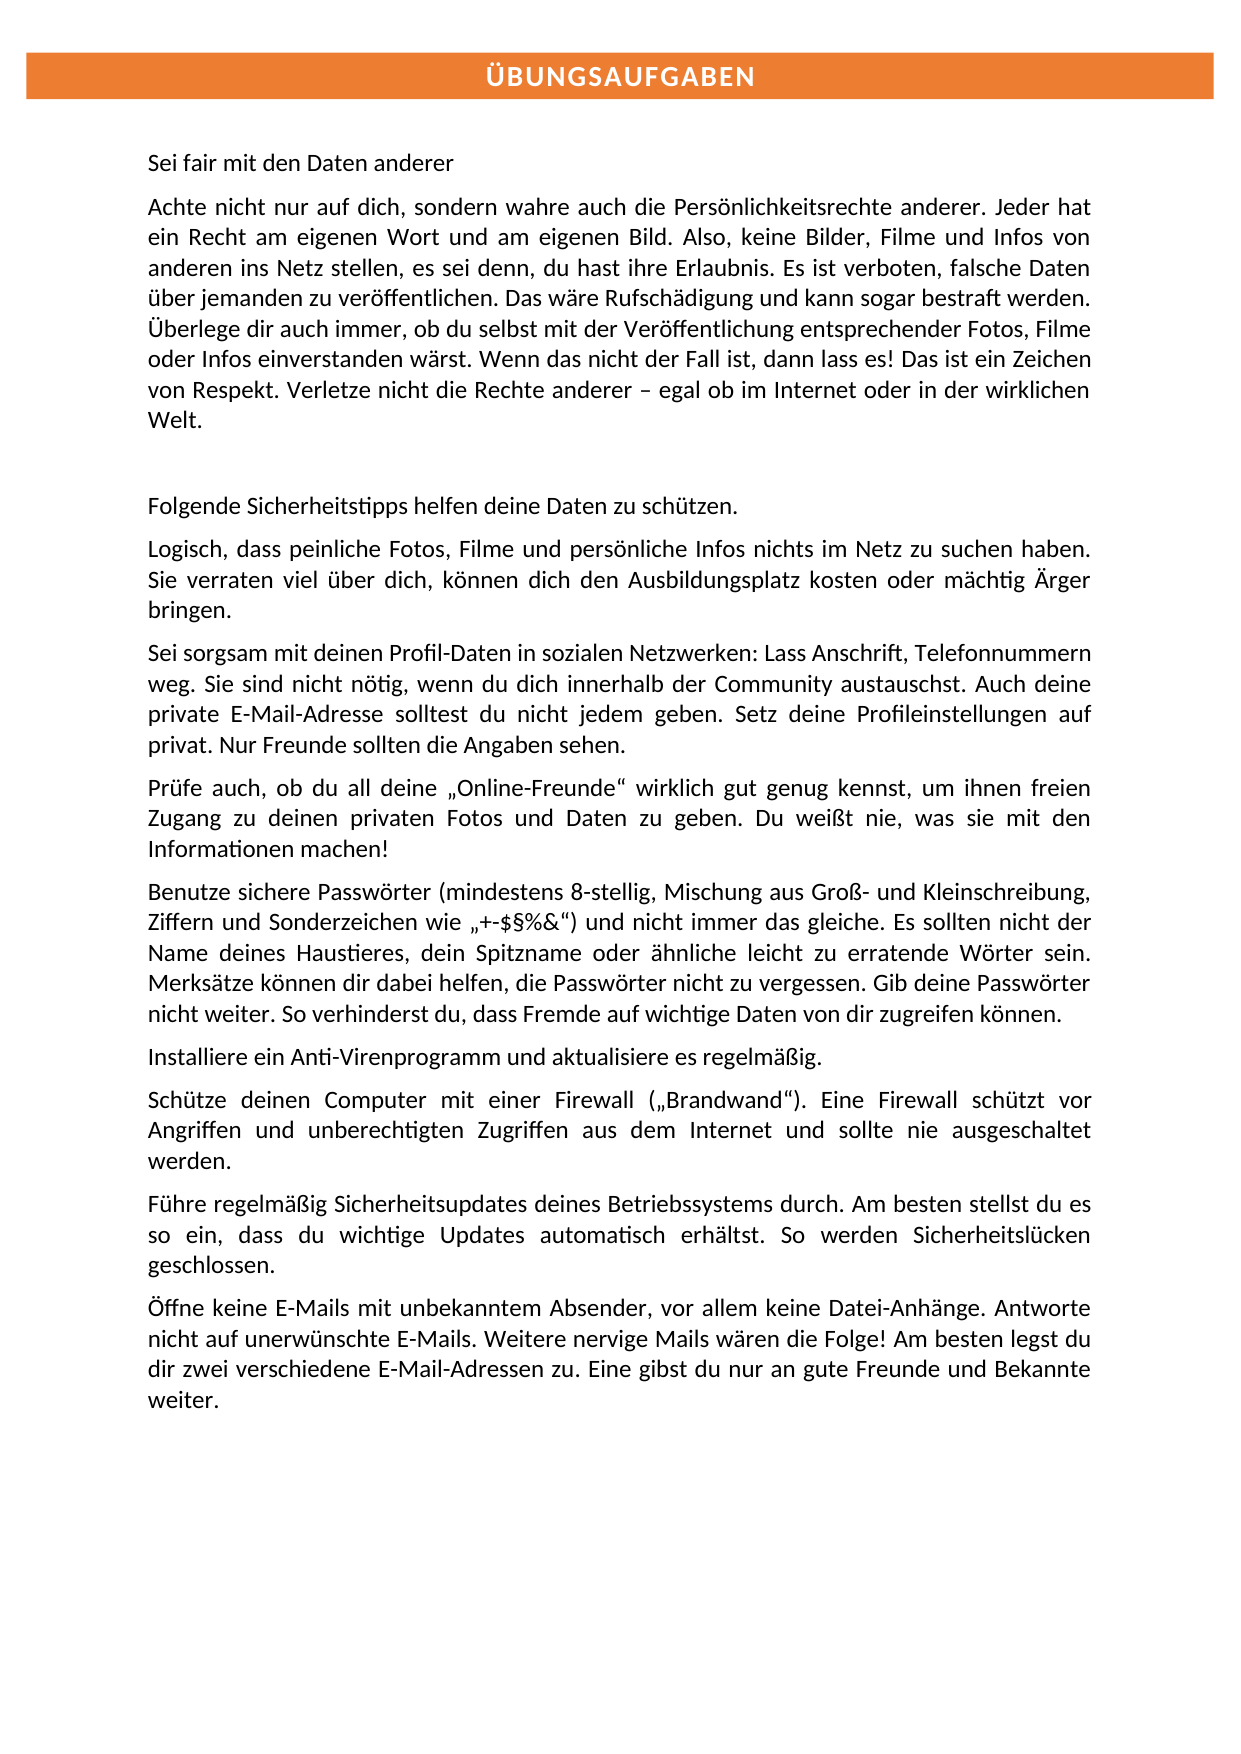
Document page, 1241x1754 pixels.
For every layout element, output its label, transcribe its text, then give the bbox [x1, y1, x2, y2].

text Logisch, dass peinliche Fotos, Filme und persönliche Infos nichts im Netz zu suchen haben. Sie verraten viel über dich, können dich den Ausbildungsplatz kosten oder mächtig Ärger bringen. [148, 533, 1093, 625]
text Sei fair mit den Daten anderer [148, 148, 1093, 178]
text Führe regelmäßig Sicherheitsupdates deines Betriebssystems durch. Am besten stellst du es so ein, dass du wichtige Updates automatisch erhältst. So werden Sicherheitslücken geschlossen. [148, 1188, 1093, 1280]
text Öffne keine E-Mails mit unbekanntem Absender, vor allem keine Datei-Anhänge. Antworte nicht auf unerwünschte E-Mails. Weitere nervige Mails wären die Folge! Am besten legst du dir zwei verschiedene E-Mail-Adressen zu. Eine gibst du nur an gute Freunde und Bekannte weiter. [148, 1292, 1093, 1414]
text Benutze sichere Passwörter (mindestens 8-stellig, Mischung aus Groß- und Kleinschreibung, Ziffern und Sonderzeichen wie „+-$§%&“) und nicht immer das gleiche. Es sollten nicht der Name deines Haustieres, dein Spitzname oder ähnliche leicht zu erratende Wörter sein. Merksätze können dir dabei helfen, die Passwörter nicht zu vergessen. Gib deine Passwörter nicht weiter. So verhinderst du, dass Fremde auf wichtige Daten von dir zugreifen können. [148, 876, 1093, 1029]
text Achte nicht nur auf dich, sondern wahre auch die Persönlichkeitsrechte anderer. Jeder hat ein Recht am eigenen Wort und am eigenen Bild. Also, keine Bilder, Filme und Infos von anderen ins Netz stellen, es sei denn, du hast ihre Erlaubnis. Es ist verboten, falsche Daten über jemanden zu veröffentlichen. Das wäre Rufschädigung und kann sogar bestraft werden. Überlege dir auch immer, ob du selbst mit der Veröffentlichung entsprechender Fotos, Filme oder Infos einverstanden wärst. Wenn das nicht der Fall ist, dann lass es! Das ist ein Zeichen von Respekt. Verletze nicht die Rechte anderer – egal ob im Internet oder in der wirklichen Welt. [148, 191, 1093, 435]
text Installiere ein Anti-Virenprogramm und aktualisiere es regelmäßig. [148, 1041, 1093, 1072]
text Folgende Sicherheitstipps helfen deine Daten zu schützen. [148, 490, 1093, 521]
text Sei sorgsam mit deinen Profil-Daten in sozialen Netzwerken: Lass Anschrift, Telefonnummern weg. Sie sind nicht nötig, wenn du dich innerhalb der Community austauschst. Auch deine private E-Mail-Adresse solltest du nicht jedem geben. Setz deine Profileinstellungen auf privat. Nur Freunde sollten die Angaben sehen. [148, 637, 1093, 759]
text Prüfe auch, ob du all deine „Online-Freunde“ wirklich gut genug kennst, um ihnen freien Zugang zu deinen privaten Fotos und Daten zu geben. Du weißt nie, was sie mit den Informationen machen! [148, 772, 1093, 863]
text Schütze deinen Computer mit einer Firewall („Brandwand“). Eine Firewall schützt vor Angriffen und unberechtigten Zugriffen aus dem Internet und sollte nie ausgeschaltet werden. [148, 1084, 1093, 1176]
